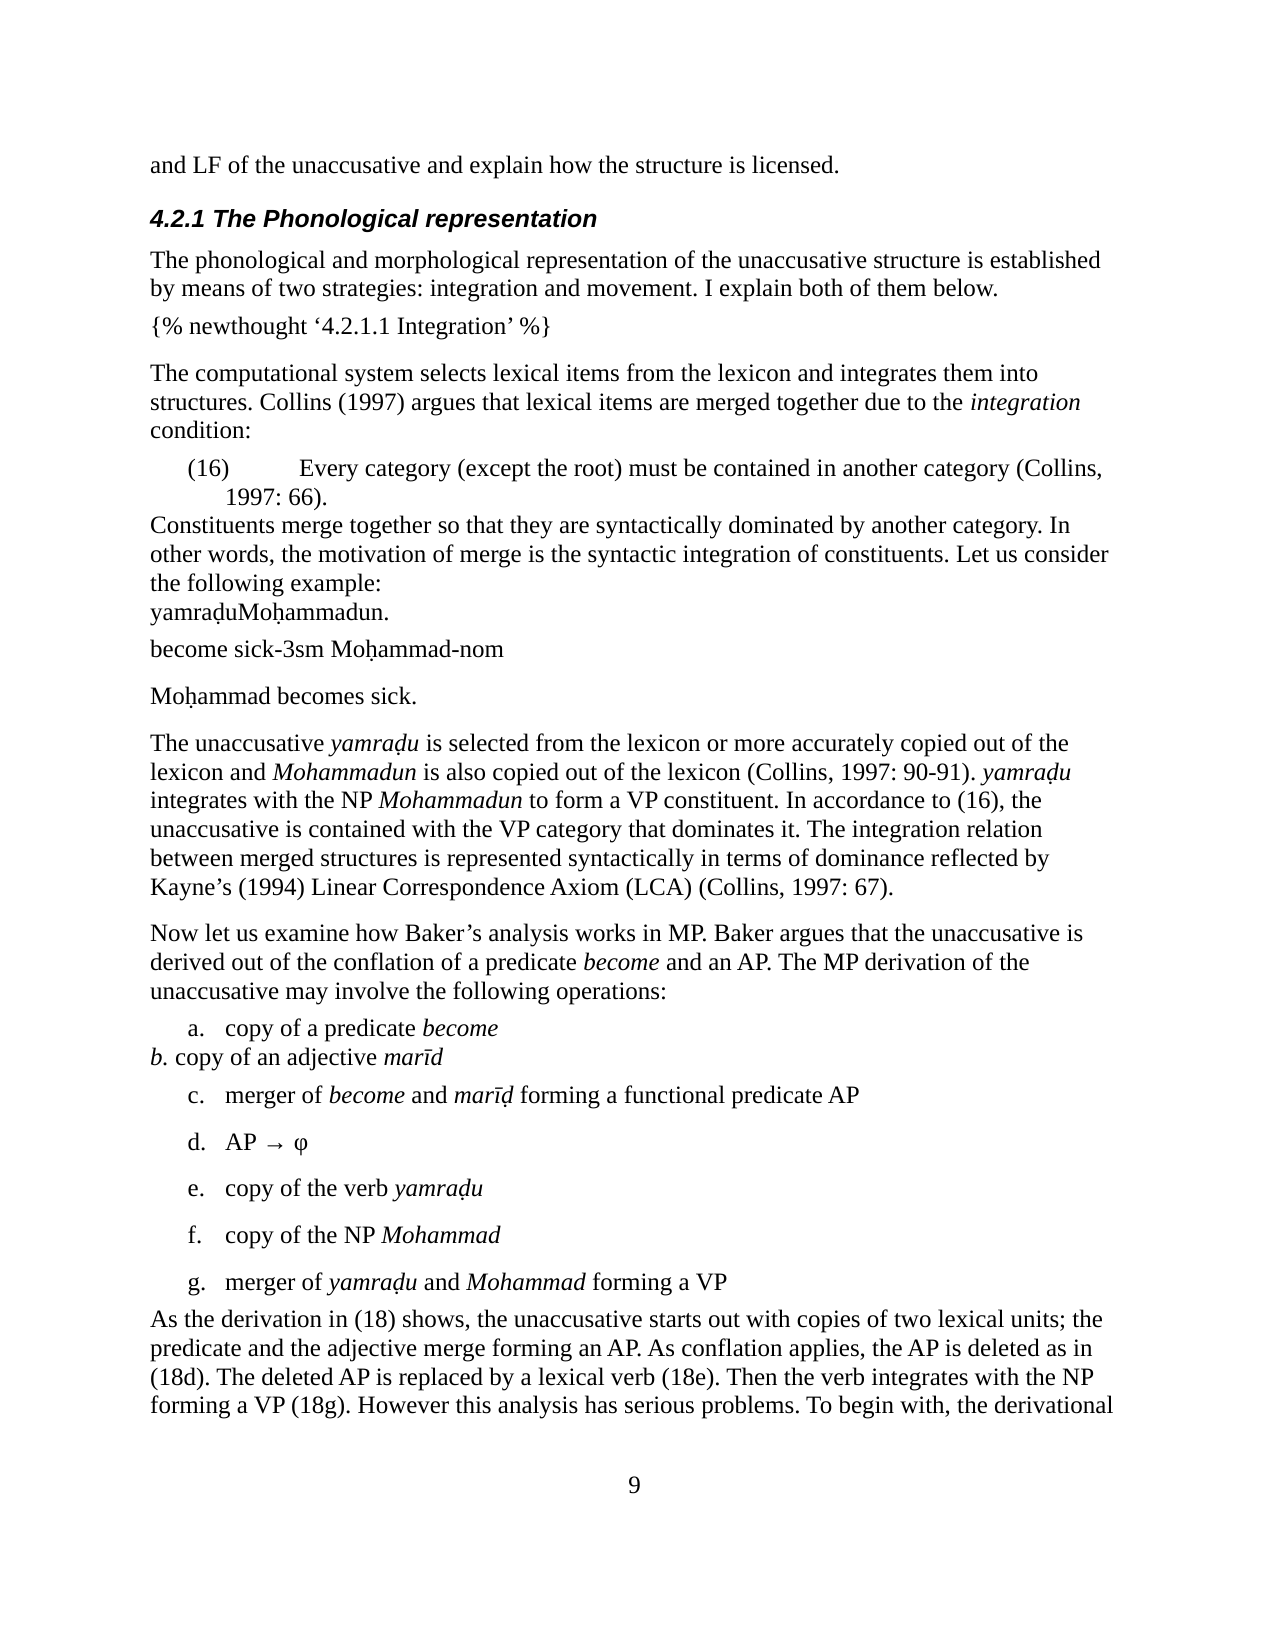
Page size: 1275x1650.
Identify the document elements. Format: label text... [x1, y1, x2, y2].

text Now let us examine how Baker’s analysis works in MP. Baker argues that the unaccusative is derived out of the conflation of a predicate become and an AP. The MP derivation of the unaccusative may involve the following operations: [150, 918, 1125, 1004]
list Every category (except the root) must be contained in another category (Collins, 1997: 66). [187, 453, 1125, 511]
text The phonological and morphological representation of the unaccusative structure is established by means of two strategies: integration and movement. I explain both of them below. [150, 245, 1125, 302]
subtitle 4.2.1 The Phonological representation [150, 204, 1125, 232]
list copy of a predicate become [187, 1013, 1125, 1042]
text The computational system selects lexical items from the lexicon and integrates them into structures. Collins (1997) argues that lexical items are merged together due to the integration condition: [150, 358, 1125, 444]
text Constituents merge together so that they are syntactically dominated by another category. In other words, the motivation of merge is the syntactic integration of constituents. Let us consider the following example: [150, 511, 1125, 597]
list merger of become and marīḍ forming a functional predicate AP [187, 1080, 1125, 1109]
list AP → φ [187, 1127, 1125, 1155]
text become sick-3sm Moḥammad-nom [150, 634, 1125, 663]
text b. copy of an adjective marīd [150, 1042, 1125, 1071]
list merger of yamraḍu and Mohammad forming a VP [187, 1267, 1125, 1295]
text and LF of the unaccusative and explain how the structure is licensed. [150, 150, 1125, 179]
list copy of the NP Mohammad [187, 1220, 1125, 1249]
list copy of the verb yamraḍu [187, 1173, 1125, 1202]
text As the derivation in (18) shows, the unaccusative starts out with copies of two lexical units; the predicate and the adjective merge forming an AP. As conflation applies, the AP is deleted as in (18d). The deleted AP is replaced by a lexical verb (18e). Then the verb integrates with the NP forming a VP (18g). However this analysis has serious problems. To begin with, the derivational [150, 1304, 1125, 1419]
text Moḥammad becomes sick. [150, 681, 1125, 710]
text The unaccusative yamraḍu is selected from the lexicon or more accurately copied out of the lexicon and Mohammadun is also copied out of the lexicon (Collins, 1997: 90-91). yamraḍu integrates with the NP Mohammadun to form a VP constituent. In accordance to (16), the unaccusative is contained with the VP category that dominates it. The integration relation between merged structures is represented syntactically in terms of dominance reflected by Kayne’s (1994) Linear Correspondence Axiom (LCA) (Collins, 1997: 67). [150, 728, 1125, 900]
text {% newthought ‘4.2.1.1 Integration’ %} [150, 311, 1125, 340]
text yamraḍuMoḥammadun. [150, 597, 1125, 626]
